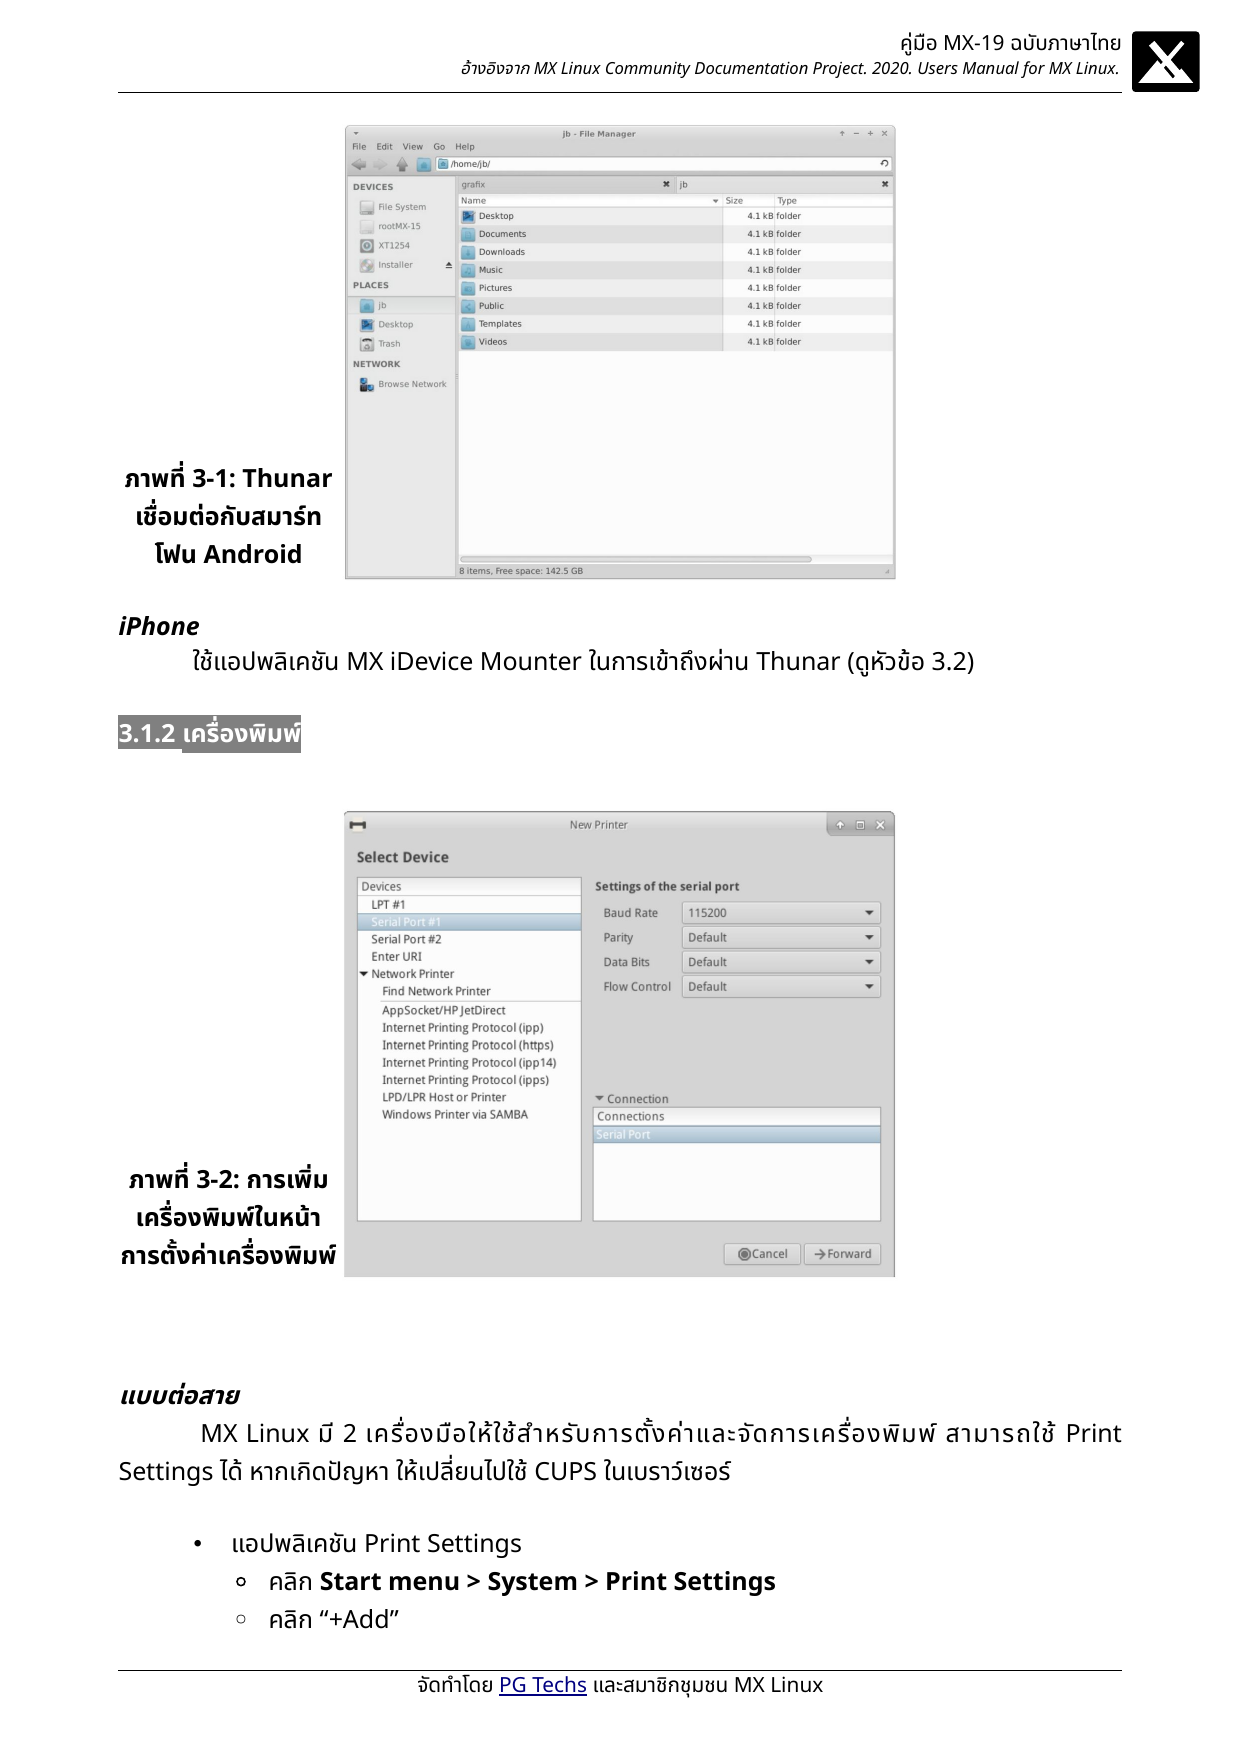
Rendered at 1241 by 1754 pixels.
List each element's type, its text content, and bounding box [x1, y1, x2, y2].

text ภาพที่ 3-1: Thunar เชื่อมต่อกับสมาร์ทโฟน Android [118, 461, 338, 575]
list แอปพลิเคชัน Print Settings [193, 1526, 1122, 1564]
text iPhone [118, 609, 1122, 643]
text [902, 1162, 1122, 1276]
text แบบต่อสาย [118, 1378, 1122, 1416]
text ใช้แอปพลิเคชัน MX iDevice Mounter ในการเข้าถึงผ่าน Thunar (ดูหัวข้อ 3.2) [118, 643, 1122, 681]
picture [338, 120, 902, 588]
picture [338, 805, 902, 1282]
list คลิก Start menu > System > Print Settings [231, 1564, 1122, 1602]
text MX Linux มี 2 เครื่องมือให้ใช้สำหรับการตั้งค่าและจัดการเครื่องพิมพ์ สามารถใช้ Print Settings ได้ หากเกิดปัญหา ให้เปลี่ยนไปใช้ CUPS ในเบราว์เซอร์ [118, 1416, 1122, 1492]
text ภาพที่ 3-2: การเพิ่มเครื่องพิมพ์ในหน้าการตั้งค่าเครื่องพิมพ์ [118, 1162, 338, 1276]
text 3.1.2 เครื่องพิมพ์ [118, 715, 1122, 753]
list คลิก “+Add” [231, 1602, 1122, 1640]
text [902, 461, 1122, 575]
